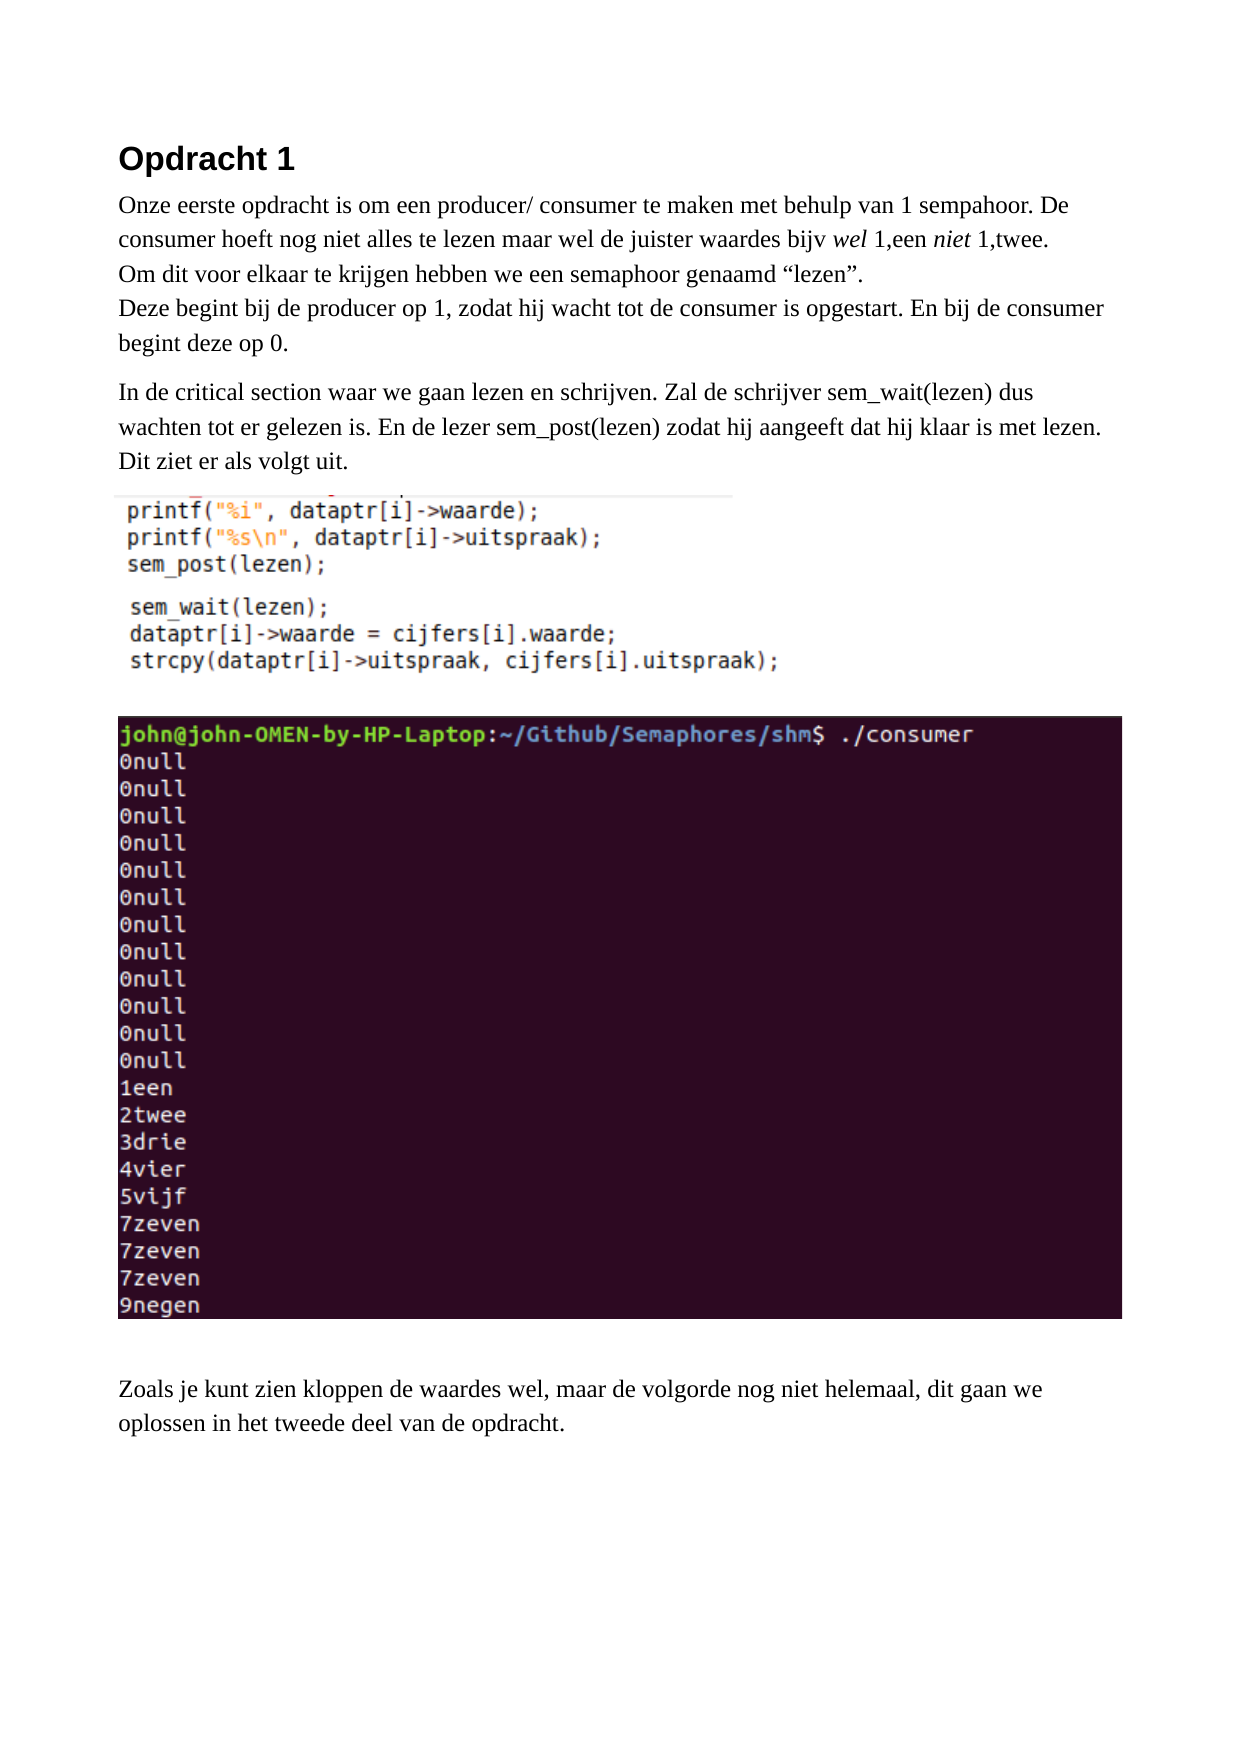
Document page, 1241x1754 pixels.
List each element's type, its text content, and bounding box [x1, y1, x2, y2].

picture [119, 593, 818, 681]
text Onze eerste opdracht is om een producer/ consumer te maken met behulp van 1 sempahoor. De consumer hoeft nog niet alles te lezen maar wel de juister waardes bijv wel 1,een niet 1,twee. Om dit voor elkaar te krijgen hebben we een semaphoor genaamd “lezen”. Deze begint bij de producer op 1, zodat hij wacht tot de consumer is opgestart. En bij de consumer begint deze op 0. [118, 190, 1122, 357]
picture [118, 716, 1123, 1319]
picture [113, 495, 733, 583]
subtitle Opdracht 1 [118, 139, 1122, 178]
text Zoals je kunt zien kloppen de waardes wel, maar de volgorde nog niet helemaal, dit gaan we oplossen in het tweede deel van de opdracht. [118, 1374, 1122, 1437]
text In de critical section waar we gaan lezen en schrijven. Zal de schrijver sem_wait(lezen) dus wachten tot er gelezen is. En de lezer sem_post(lezen) zodat hij aangeeft dat hij klaar is met lezen. Dit ziet er als volgt uit. [118, 377, 1122, 475]
